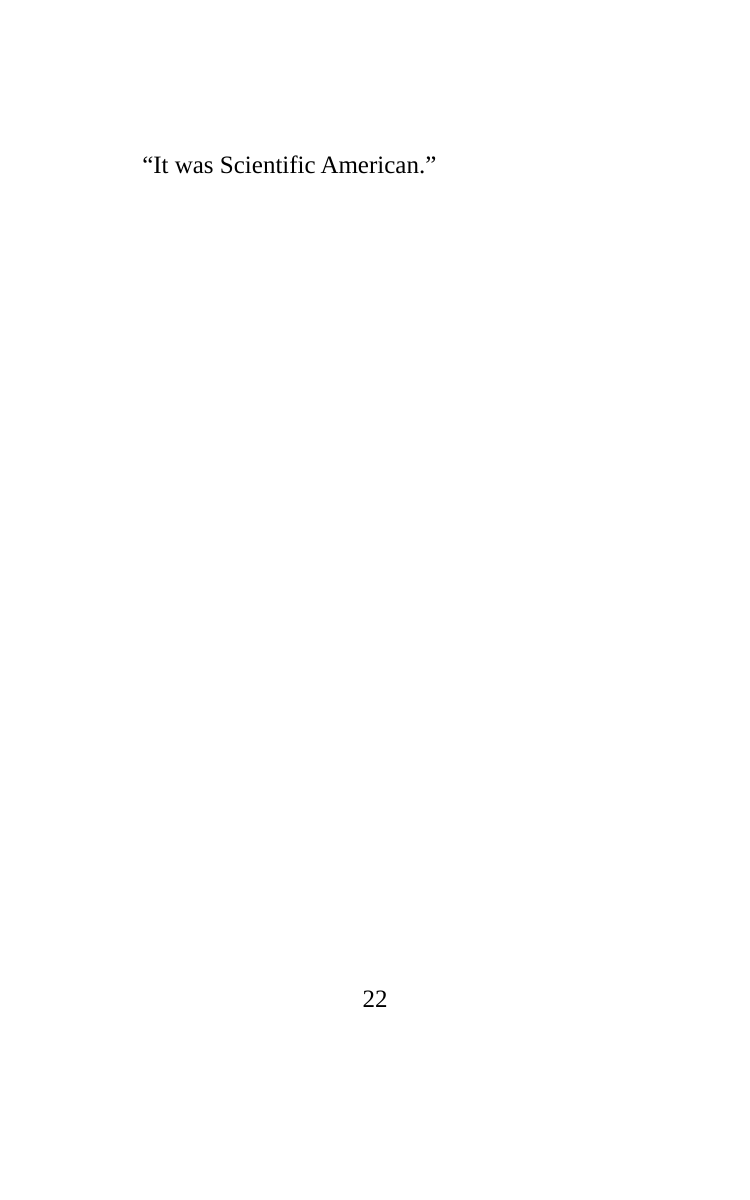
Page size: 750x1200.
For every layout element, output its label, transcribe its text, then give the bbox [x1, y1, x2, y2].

text “It was Scientific American.” [112, 150, 637, 180]
